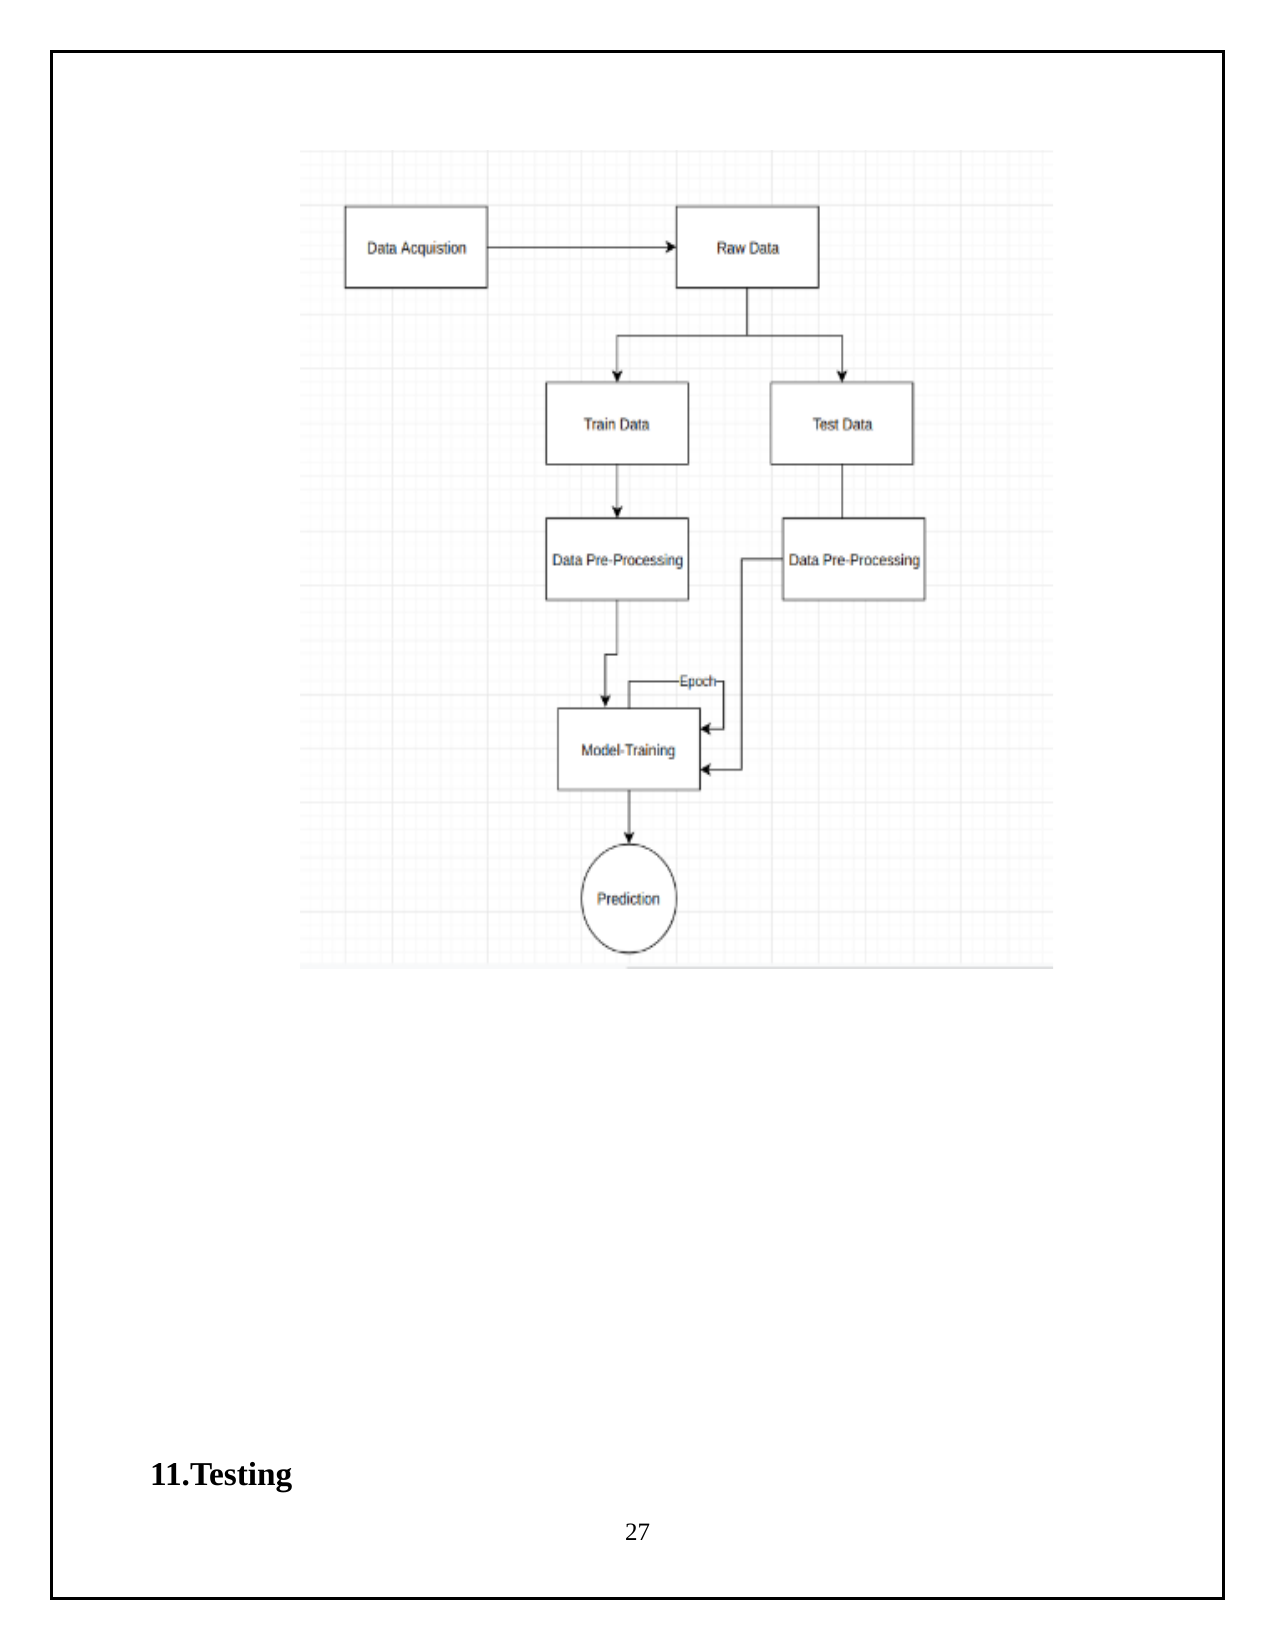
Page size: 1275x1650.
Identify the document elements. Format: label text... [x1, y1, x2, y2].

picture [300, 150, 1054, 969]
text 11.Testing [150, 1454, 1125, 1492]
